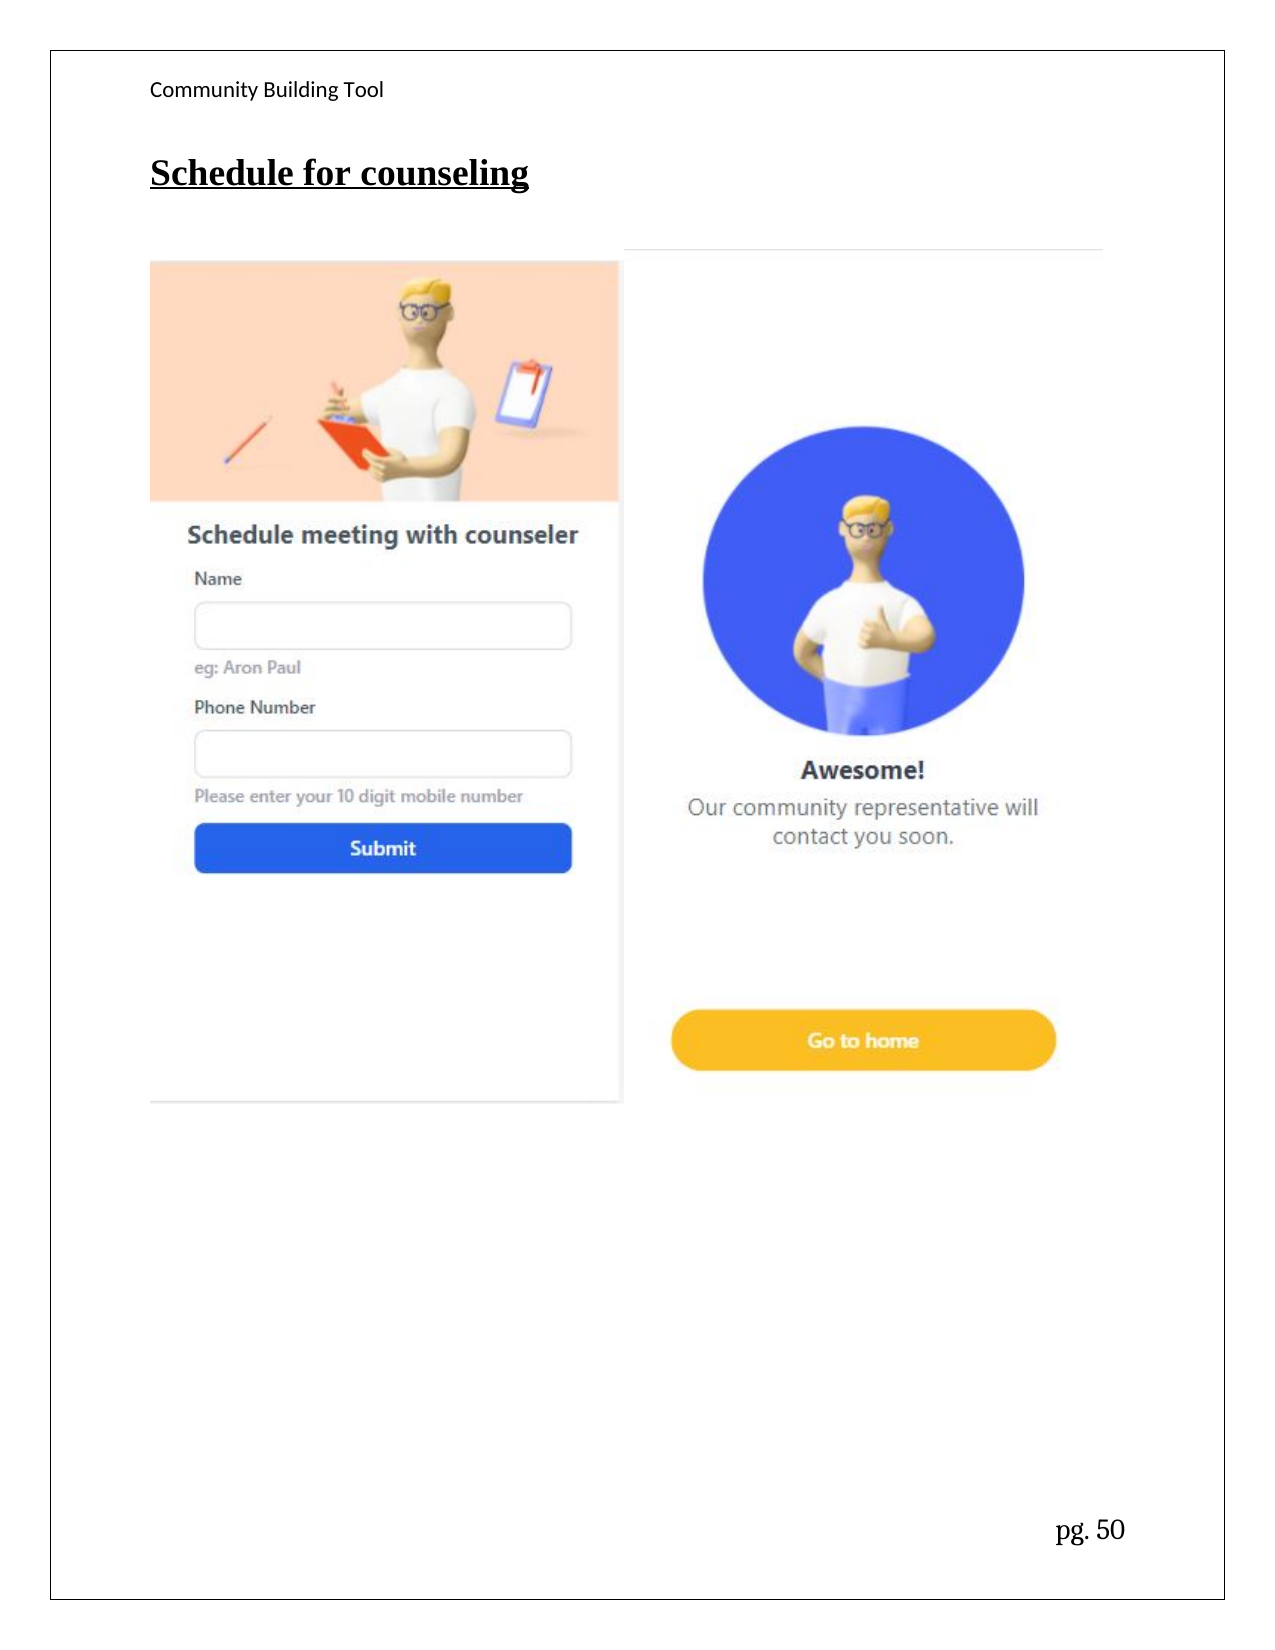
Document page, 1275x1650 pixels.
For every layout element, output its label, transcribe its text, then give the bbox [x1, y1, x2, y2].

picture [150, 249, 1103, 1104]
text Schedule for counseling [150, 150, 1125, 193]
